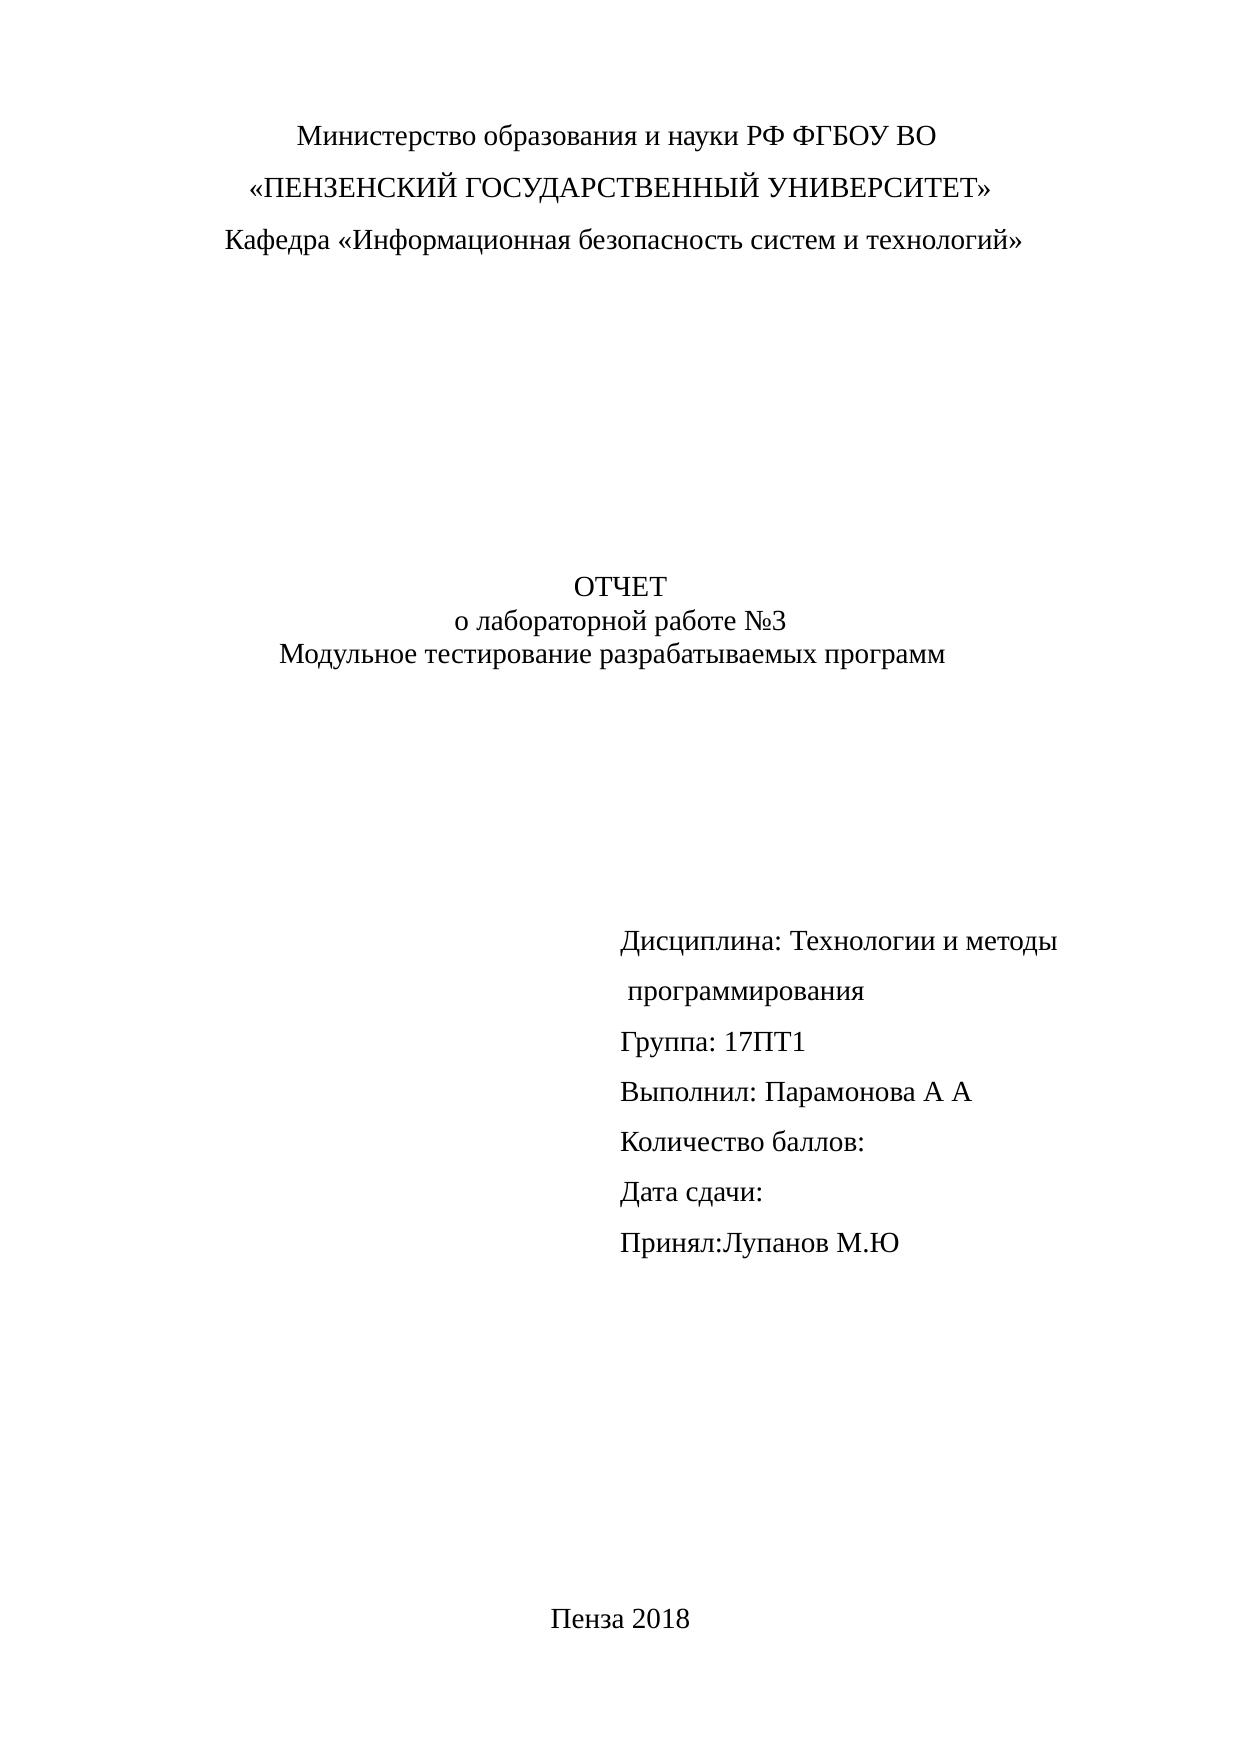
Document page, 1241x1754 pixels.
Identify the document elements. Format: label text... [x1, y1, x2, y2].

text Количество баллов: [591, 1124, 1122, 1158]
text Пенза 2018 [118, 1601, 1122, 1635]
text о лабораторной работе №3 [118, 603, 1122, 636]
text Выполнил: Парамонова А А [591, 1074, 1122, 1107]
text программирования [124, 973, 1122, 1007]
text Группа: 17ПТ1 [118, 1024, 1122, 1057]
text Дата сдачи: [591, 1174, 1122, 1208]
text ОТЧЕТ [118, 569, 1122, 603]
text «ПЕНЗЕНСКИЙ ГОСУДАРСТВЕННЫЙ УНИВЕРСИТЕТ» [141, 170, 1099, 204]
text Кафедра «Информационная безопасность систем и технологий» [141, 222, 1099, 256]
text Дисциплина: Технологии и методы [124, 923, 1122, 957]
text Модульное тестирование разрабатываемых программ [118, 636, 1114, 670]
text Министерство образования и науки РФ ФГБОУ ВО [141, 118, 1099, 152]
text Принял:Лупанов М.Ю [591, 1225, 1122, 1258]
